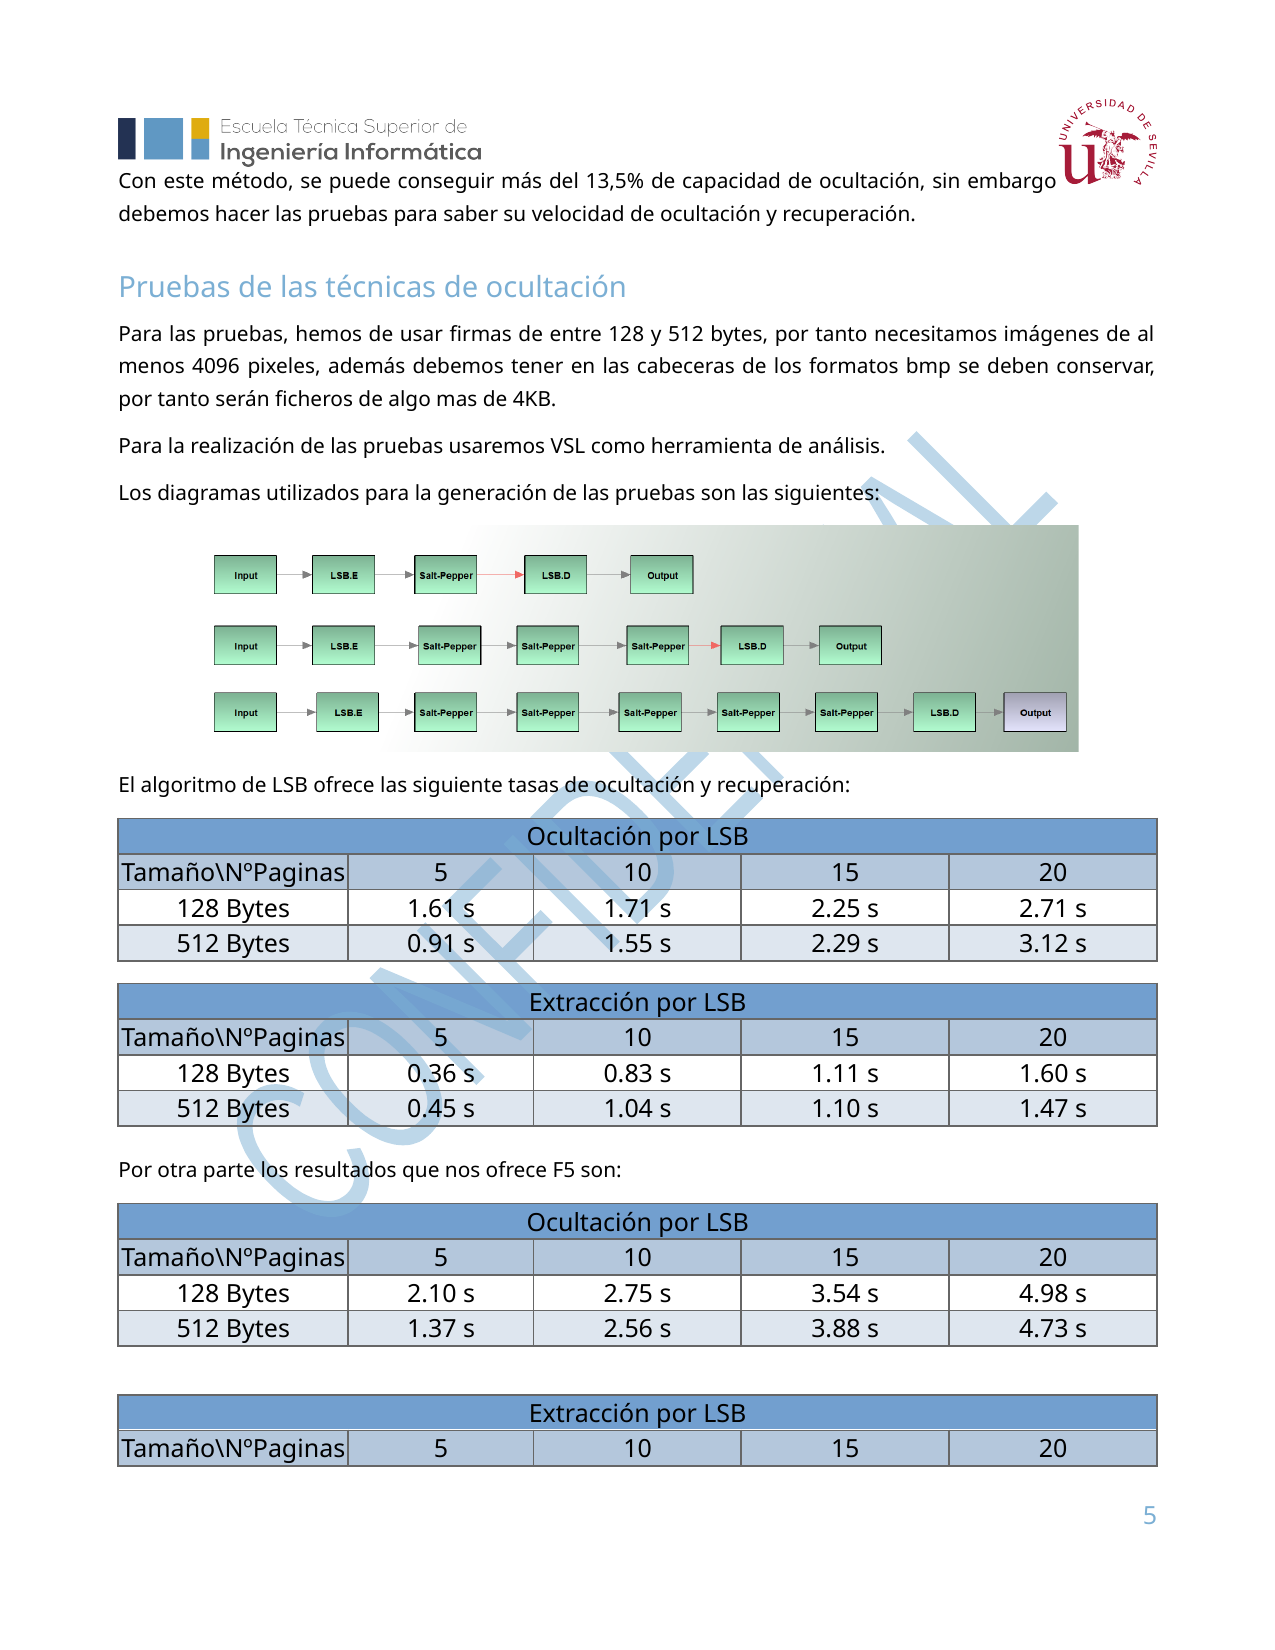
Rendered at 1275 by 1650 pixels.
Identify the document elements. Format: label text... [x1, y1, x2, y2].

table_cell 1.55 s [534, 926, 740, 960]
table_cell 20 [950, 1020, 1156, 1054]
table_cell 2.29 s [742, 926, 948, 960]
table_cell 15 [742, 1020, 948, 1054]
table_cell 128 Bytes [119, 1276, 347, 1309]
table_cell 1.61 [349, 890, 458, 924]
table_cell 15 [742, 1431, 948, 1465]
table_cell 0.83 s [534, 1056, 740, 1089]
table_cell 5 [430, 1020, 533, 1054]
table_cell 2.56 s [534, 1311, 740, 1345]
table_cell 10 [534, 1020, 740, 1054]
table_cell s [466, 890, 533, 924]
table_cell 5 [349, 855, 533, 889]
table_cell [535, 855, 600, 889]
table_header Ocultación por LSB [710, 819, 1156, 853]
table_cell 0.36 s [422, 1056, 533, 1089]
table_cell 10 [534, 1431, 740, 1465]
text Por otra parte los resultados que nos ofrece F5 son: [365, 1156, 1157, 1184]
table_cell 1.71 s [623, 890, 647, 900]
table_cell 1.71 s [570, 890, 635, 924]
table_header Extracción por LSB [489, 984, 1156, 1018]
table_cell 0.91 s [349, 926, 445, 960]
table_cell 1.10 s [742, 1091, 948, 1125]
table_cell 1.04 s [534, 1091, 740, 1125]
table_cell 5 [349, 1028, 399, 1054]
table_header Extracción por LSB [119, 1396, 1156, 1429]
table_header Ocultación por LSB [651, 819, 708, 853]
table_cell 2.10 s [349, 1276, 533, 1309]
table_cell 10 [588, 855, 658, 889]
table_header Ocultación por LSB [119, 819, 564, 853]
table_header [119, 984, 408, 1018]
table_cell 20 [950, 855, 1156, 889]
text Con este método, se puede conseguir más del 13,5% de capacidad de ocultación, sin embargo debemos hacer las pruebas para saber su velocidad de ocultación y recuperación. [118, 166, 1157, 227]
table_header [398, 989, 465, 1018]
table_cell 3.54 s [742, 1276, 948, 1309]
table_cell 512 Bytes [119, 1091, 253, 1125]
table_cell 5 [349, 1240, 533, 1274]
table_header Ocultación por LSB [552, 819, 655, 853]
table_cell 128 Bytes [119, 890, 347, 924]
table_cell Tamaño\NºPaginas [119, 1431, 347, 1465]
table_cell [325, 1056, 347, 1089]
text Los diagramas utilizados para la generación de las pruebas son las siguientes: [118, 478, 871, 507]
table_cell 0.36 s [349, 1056, 424, 1089]
table_cell 1.37 s [349, 1311, 533, 1345]
table_cell Tamaño\NºPaginas [325, 1028, 347, 1054]
table_cell 0.45 s [438, 1091, 533, 1125]
table_header Ocultación por LSB [119, 1204, 1156, 1238]
table_cell 3.88 s [742, 1311, 948, 1345]
table_cell 512 Bytes [253, 1091, 347, 1125]
picture [1058, 99, 1157, 185]
table_cell 1.60 s [950, 1056, 1156, 1089]
table_cell 2.75 s [534, 1276, 740, 1309]
text Los diagramas utilizados para la generación de las pruebas son las siguientes: [965, 478, 1157, 507]
table_cell 1.71 s [639, 890, 740, 924]
text El algoritmo de LSB ofrece las siguiente tasas de ocultación y recuperación: [118, 770, 654, 799]
table_cell 4.98 s [950, 1276, 1156, 1309]
table_cell 0.91 s [431, 926, 494, 960]
table_cell 15 [742, 855, 948, 889]
table_cell Tamaño\NºPaginas [119, 1020, 323, 1054]
text Los diagramas utilizados para la generación de las pruebas son las siguientes: [876, 478, 972, 507]
table_cell 20 [950, 1240, 1156, 1274]
table_cell 20 [950, 1431, 1156, 1465]
text El algoritmo de LSB ofrece las siguiente tasas de ocultación y recuperación: [671, 770, 1157, 799]
table_cell 1.11 s [742, 1056, 948, 1089]
table_cell 4.73 s [950, 1311, 1156, 1345]
table_cell 3.12 s [950, 926, 1156, 960]
table_cell 1.71 s [534, 890, 582, 924]
table_cell [534, 876, 547, 889]
table_cell 5 [381, 1020, 444, 1054]
picture [118, 118, 481, 167]
subtitle Pruebas de las técnicas de ocultación [118, 267, 1157, 306]
text Por otra parte los resultados que nos ofrece F5 son: [118, 1156, 268, 1184]
table_cell 15 [742, 1240, 948, 1274]
table_cell 5 [349, 1431, 533, 1465]
text [918, 431, 1157, 460]
table_cell 128 Bytes [119, 1056, 321, 1089]
table_cell 512 Bytes [119, 1311, 347, 1345]
table_cell 2.71 s [950, 890, 1156, 924]
table_header [423, 984, 504, 1018]
picture [196, 525, 1079, 752]
table_cell 512 Bytes [119, 926, 347, 960]
table_cell Tamaño\NºPaginas [119, 855, 347, 889]
table_cell Tamaño\NºPaginas [119, 1240, 347, 1274]
text Por otra parte los resultados que nos ofrece F5 son: [265, 1156, 354, 1184]
text Para la realización de las pruebas usaremos VSL como herramienta de análisis. [118, 431, 925, 460]
table_cell 0.91 s [482, 926, 523, 947]
text Para las pruebas, hemos de usar firmas de entre 128 y 512 bytes, por tanto necesitamos imágenes de al menos 4096 pixeles, además debemos tener en las cabeceras de los formatos bmp se deben conservar, por tanto serán ficheros de algo mas de 4KB. [118, 319, 1157, 413]
table_cell 10 [534, 1240, 740, 1274]
table_cell 2.25 s [742, 890, 948, 924]
table_cell 0.45 s [349, 1091, 427, 1125]
table_cell 0.91 s [516, 943, 533, 960]
table_cell 1.47 s [950, 1091, 1156, 1125]
table_cell 5 [525, 1020, 533, 1028]
table_cell [671, 855, 740, 889]
